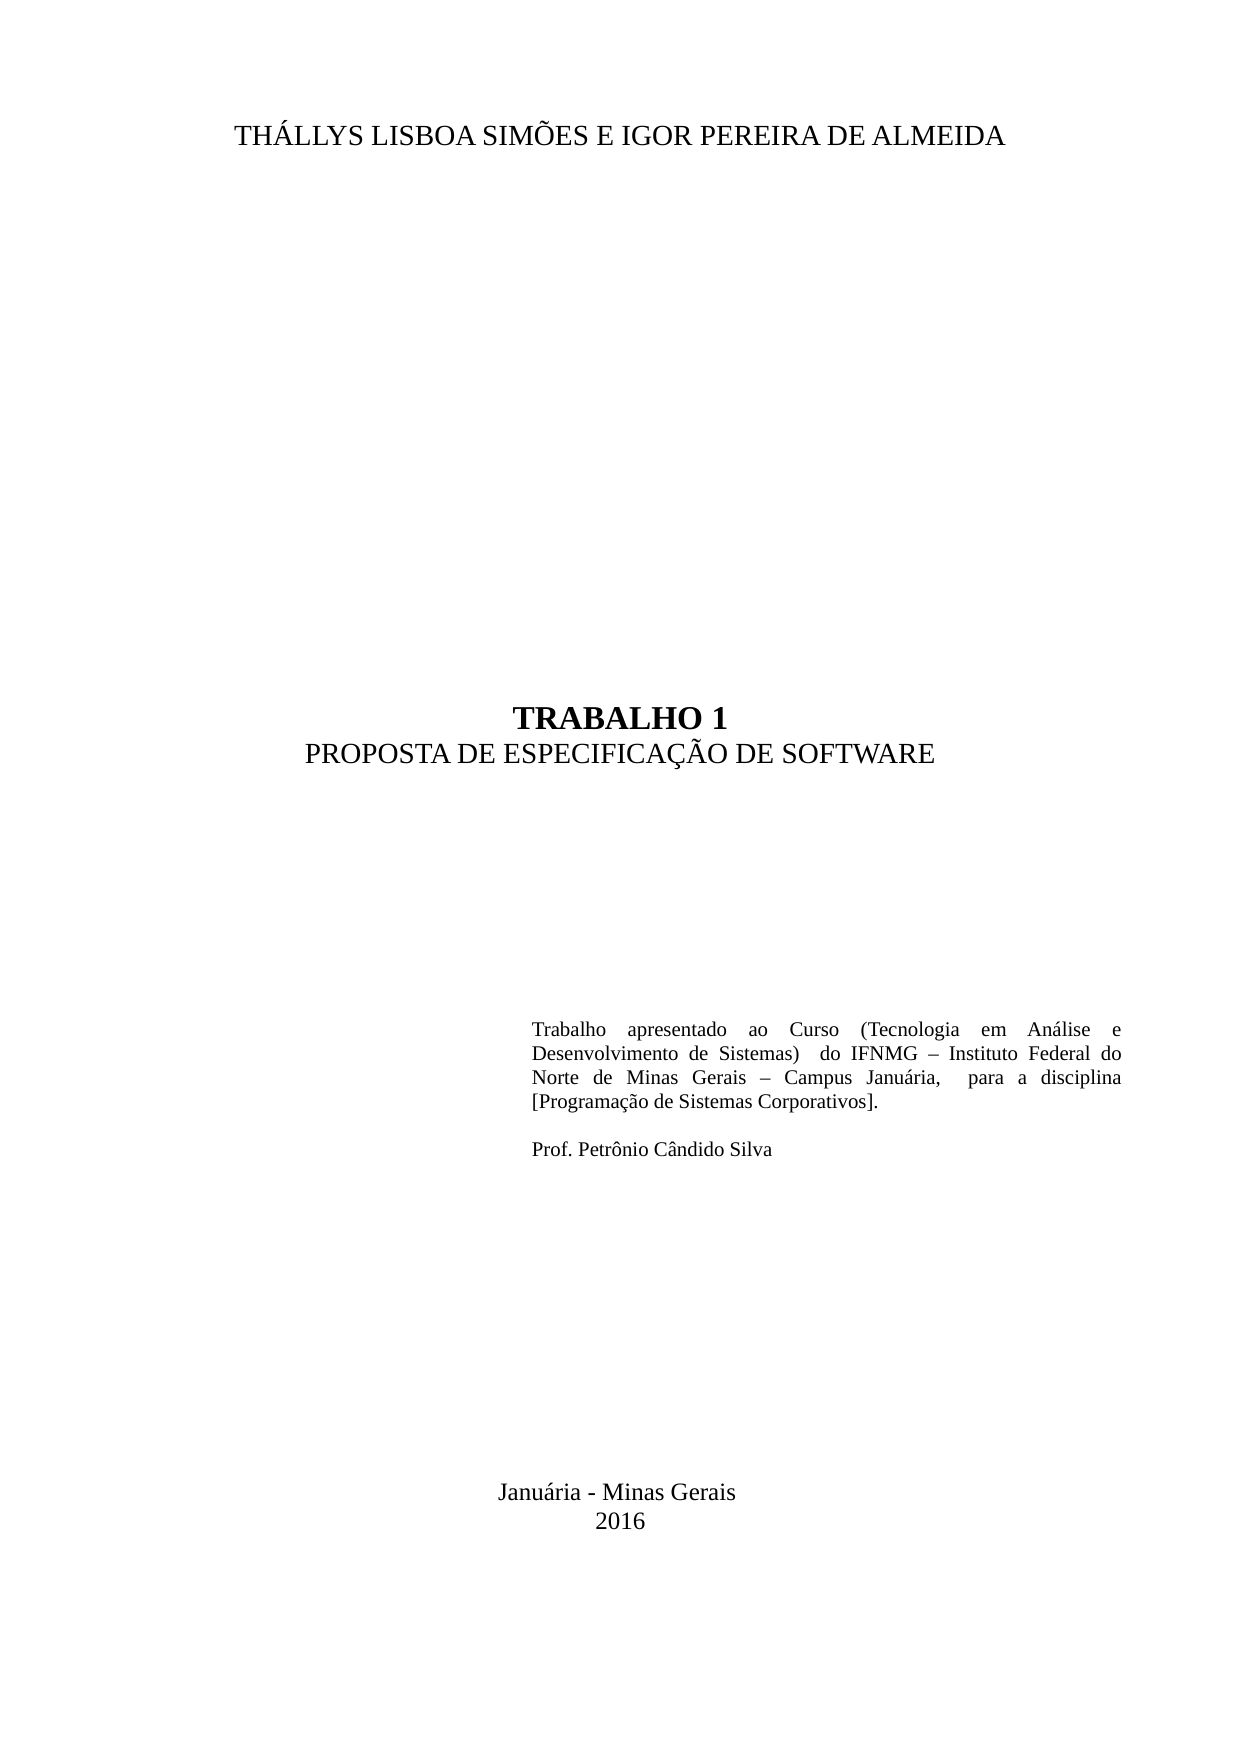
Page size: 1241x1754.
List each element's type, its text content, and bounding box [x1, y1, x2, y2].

text TRABALHO 1 [118, 698, 1122, 736]
text Prof. Petrônio Cândido Silva [532, 1137, 1122, 1161]
text PROPOSTA DE ESPECIFICAÇÃO DE SOFTWARE [118, 736, 1122, 770]
text 2016 [118, 1506, 1122, 1535]
text THÁLLYS LISBOA SIMÕES E IGOR PEREIRA DE ALMEIDA [118, 118, 1122, 152]
text Trabalho apresentado ao Curso (Tecnologia em Análise e Desenvolvimento de Sistemas) do IFNMG – Instituto Federal do Norte de Minas Gerais – Campus Januária, para a disciplina [Programação de Sistemas Corporativos]. [532, 1017, 1122, 1113]
text Januária - Minas Gerais [118, 1477, 1122, 1506]
